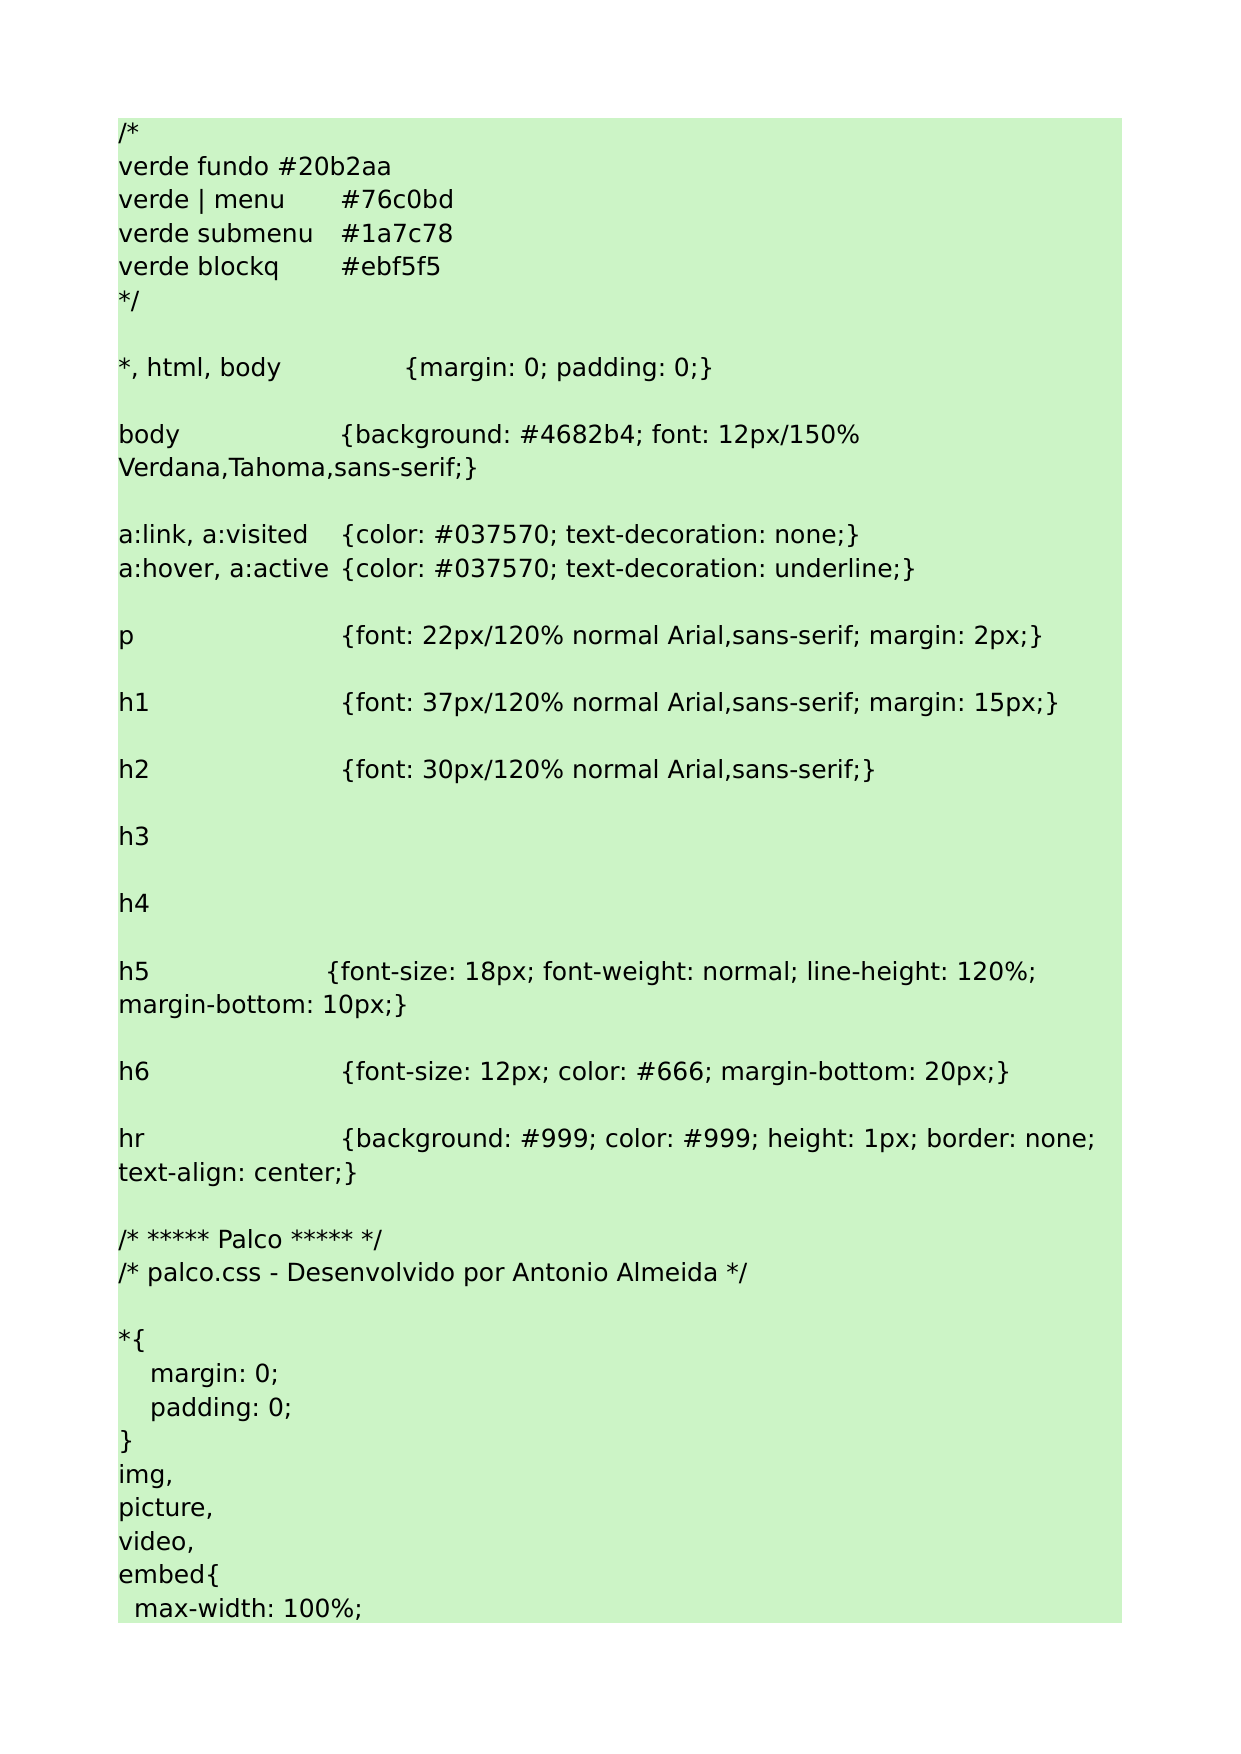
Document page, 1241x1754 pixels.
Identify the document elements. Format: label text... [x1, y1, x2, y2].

text verde submenu #1a7c78 [118, 219, 1122, 248]
text /* ***** Palco ***** */ [118, 1225, 1122, 1254]
text verde | menu #76c0bd [118, 185, 1122, 214]
text *{ [118, 1326, 1122, 1355]
text */ [118, 286, 1122, 315]
text embed{ [118, 1560, 1122, 1589]
text padding: 0; [118, 1393, 1122, 1422]
text a:hover, a:active {color: #037570; text-decoration: underline;} [118, 554, 1122, 583]
text h1 {font: 37px/120% normal Arial,sans-serif; margin: 15px;} [118, 688, 1122, 717]
text h2 {font: 30px/120% normal Arial,sans-serif;} [118, 755, 1122, 784]
text h4 [118, 889, 1122, 919]
text a:link, a:visited {color: #037570; text-decoration: none;} [118, 521, 1122, 550]
text *, html, body {margin: 0; padding: 0;} [118, 353, 1122, 382]
text p {font: 22px/120% normal Arial,sans-serif; margin: 2px;} [118, 621, 1122, 650]
text h3 [118, 822, 1122, 852]
text img, [118, 1460, 1122, 1489]
text /* palco.css - Desenvolvido por Antonio Almeida */ [118, 1258, 1122, 1288]
text body {background: #4682b4; font: 12px/150% Verdana,Tahoma,sans-serif;} [118, 420, 1122, 483]
text /* [118, 118, 1122, 147]
text picture, [118, 1493, 1122, 1522]
text hr {background: #999; color: #999; height: 1px; border: none; text-align: center;} [118, 1124, 1122, 1187]
text verde fundo #20b2aa [118, 152, 1122, 181]
text h5 {font-size: 18px; font-weight: normal; line-height: 120%; margin-bottom: 10px;} [118, 957, 1122, 1019]
text max-width: 100%; [118, 1594, 1122, 1623]
text margin: 0; [118, 1359, 1122, 1388]
text video, [118, 1527, 1122, 1556]
text h6 {font-size: 12px; color: #666; margin-bottom: 20px;} [118, 1057, 1122, 1086]
text } [118, 1426, 1122, 1455]
text verde blockq #ebf5f5 [118, 252, 1122, 281]
